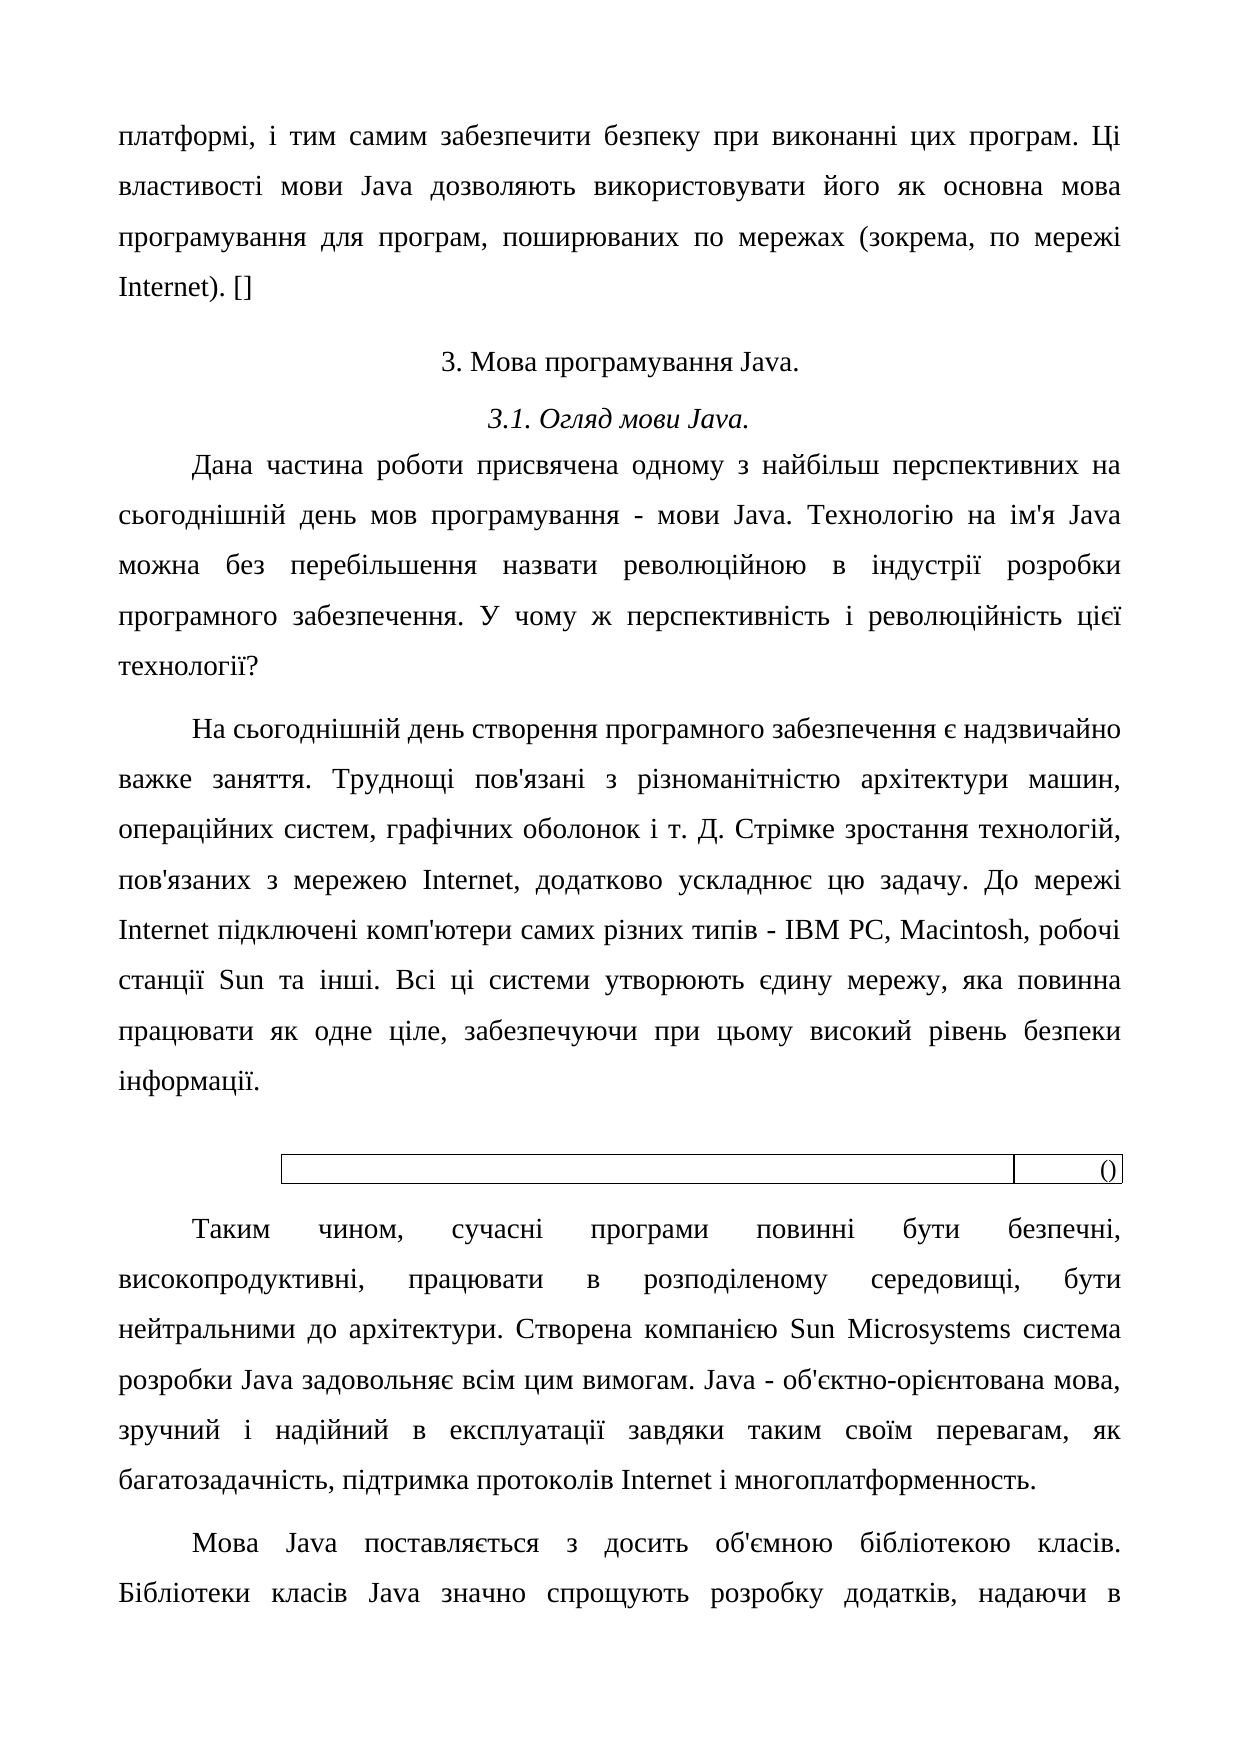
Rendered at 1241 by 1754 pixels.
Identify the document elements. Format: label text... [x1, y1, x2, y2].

table_header [282, 1155, 1013, 1183]
text Таким чином, сучасні програми повинні бути безпечні, високопродуктивні, працювати в розподіленому середовищі, бути нейтральними до архітектури. Створена компанією Sun Microsystems система розробки Java задовольняє всім цим вимогам. Java - об'єктно-орієнтована мова, зручний і надійний в експлуатації завдяки таким своїм перевагам, як багатозадачність, підтримка протоколів Internet і многоплатформенность. [118, 1211, 1122, 1496]
text 3.1. Огляд мови Java. [118, 401, 1122, 435]
text 3. Мова програмування Java. [118, 344, 1122, 377]
text платформі, і тим самим забезпечити безпеку при виконанні цих програм. Ці властивості мови Java дозволяють використовувати його як основна мова програмування для програм, поширюваних по мережах (зокрема, по мережі Internet). [] [118, 118, 1122, 303]
table_header () [1015, 1155, 1122, 1183]
text Мова Java поставляється з досить об'ємною бібліотекою класів. Бібліотеки класів Java значно спрощують розробку додатків, надаючи в [118, 1525, 1122, 1609]
text Дана частина роботи присвячена одному з найбільш перспективних на сьогоднішній день мов програмування - мови Java. Технологію на ім'я Java можна без перебільшення назвати революційною в індустрії розробки програмного забезпечення. У чому ж перспективність і революційність цієї технології? [118, 447, 1122, 682]
text На сьогоднішній день створення програмного забезпечення є надзвичайно важке заняття. Труднощі пов'язані з різноманітністю архітектури машин, операційних систем, графічних оболонок і т. Д. Стрімке зростання технологій, пов'язаних з мережею Internet, додатково ускладнює цю задачу. До мережі Internet підключені комп'ютери самих різних типів - IBM PC, Macintosh, робочі станції Sun та інші. Всі ці системи утворюють єдину мережу, яка повинна працювати як одне ціле, забезпечуючи при цьому високий рівень безпеки інформації. [118, 711, 1122, 1097]
